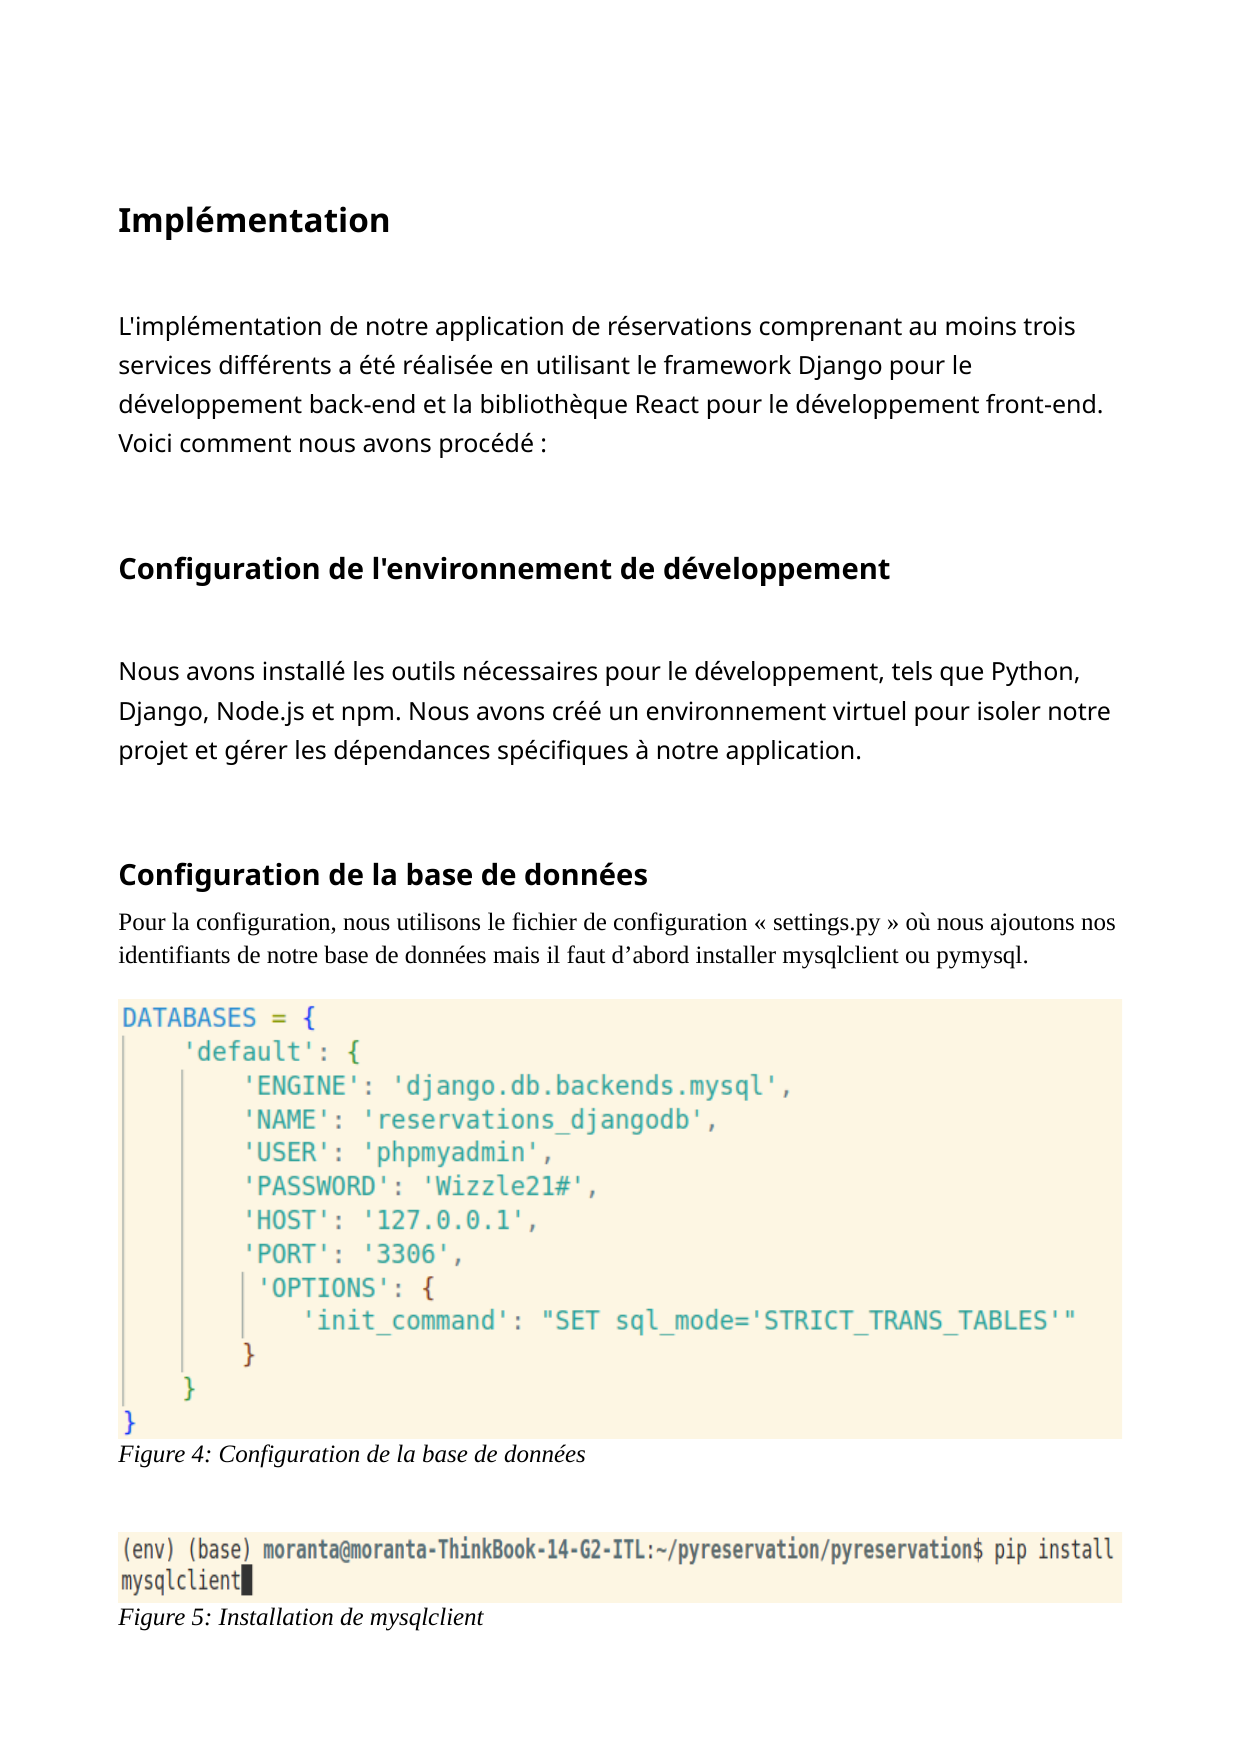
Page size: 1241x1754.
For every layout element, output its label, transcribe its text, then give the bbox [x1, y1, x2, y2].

picture [118, 999, 1123, 1439]
text L'implémentation de notre application de réservations comprenant au moins trois services différents a été réalisée en utilisant le framework Django pour le développement back-end et la bibliothèque React pour le développement front-end. Voici comment nous avons procédé : [118, 308, 1122, 460]
text Nous avons installé les outils nécessaires pour le développement, tels que Python, Django, Node.js et npm. Nous avons créé un environnement virtuel pour isoler notre projet et gérer les dépendances spécifiques à notre application. [118, 654, 1122, 766]
text Figure 5: Installation de mysqlclient [118, 1603, 1122, 1631]
subtitle Configuration de la base de données [118, 854, 1122, 894]
text Pour la configuration, nous utilisons le fichier de configuration « settings.py » où nous ajoutons nos identifiants de notre base de données mais il faut d’abord installer mysqlclient ou pymysql. [118, 907, 1122, 968]
picture [118, 1532, 1123, 1603]
subtitle Implémentation [118, 197, 1122, 242]
text Figure 4: Configuration de la base de données [118, 1439, 1122, 1468]
subtitle Configuration de l'environnement de développement [118, 548, 1122, 588]
